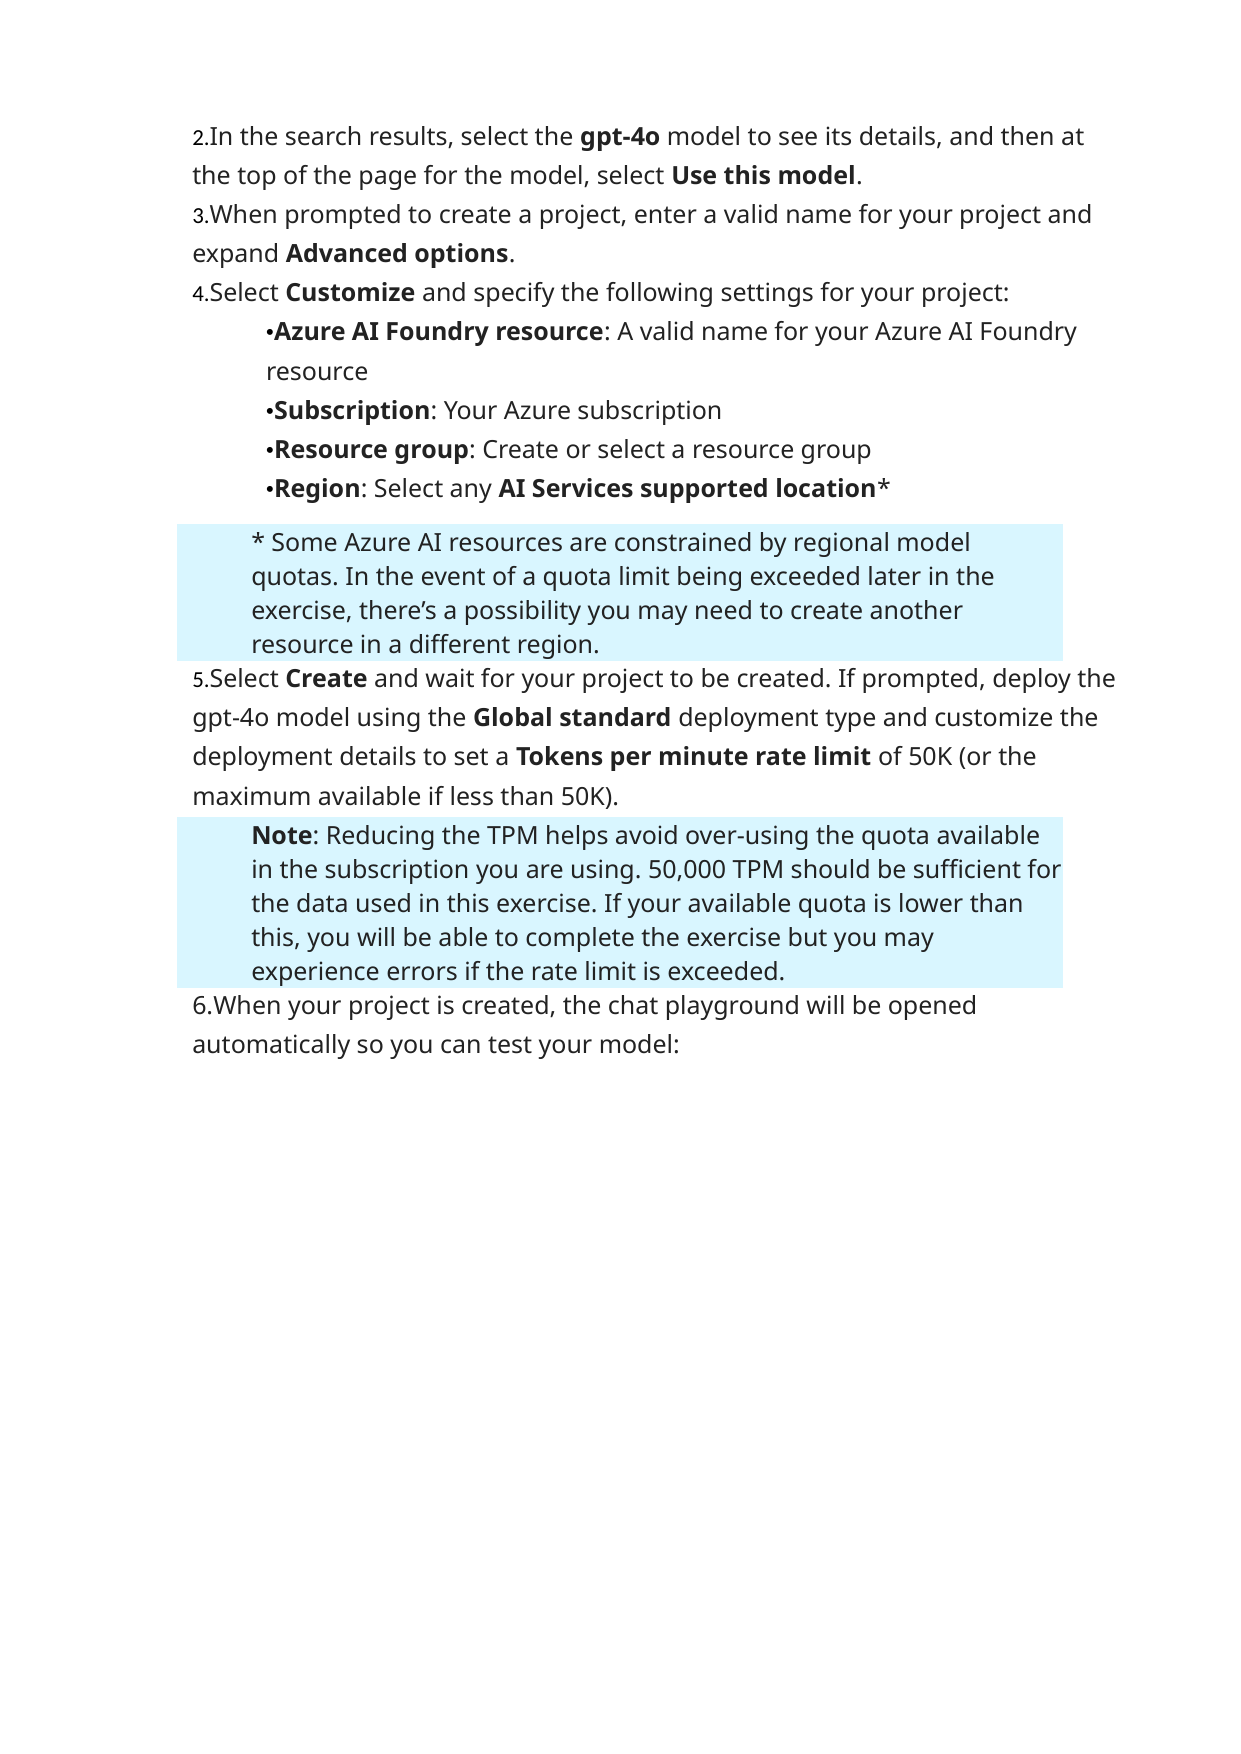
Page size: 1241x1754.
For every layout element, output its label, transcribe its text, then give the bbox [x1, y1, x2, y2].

list Region: Select any AI Services supported location* [118, 471, 1122, 505]
list Azure AI Foundry resource: A valid name for your Azure AI Foundry resource [118, 314, 1122, 387]
list Select Customize and specify the following settings for your project: [118, 275, 1122, 309]
list Select Create and wait for your project to be created. If prompted, deploy the gpt-4o model using the Global standard deployment type and customize the deployment details to set a Tokens per minute rate limit of 50K (or the maximum available if less than 50K). [118, 661, 1122, 812]
list Note: Reducing the TPM helps avoid over-using the quota available in the subscription you are using. 50,000 TPM should be sufficient for the data used in this exercise. If your available quota is lower than this, you will be able to complete the exercise but you may experience errors if the rate limit is exceeded. [177, 817, 1063, 988]
list When prompted to create a project, enter a valid name for your project and expand Advanced options. [118, 196, 1122, 270]
list Resource group: Create or select a resource group [118, 431, 1122, 466]
list * Some Azure AI resources are constrained by regional model quotas. In the event of a quota limit being exceeded later in the exercise, there’s a possibility you may need to create another resource in a different region. [177, 524, 1063, 661]
list When your project is created, the chat playground will be opened automatically so you can test your model: [118, 988, 1122, 1061]
list Subscription: Your Azure subscription [118, 392, 1122, 426]
list In the search results, select the gpt-4o model to see its details, and then at the top of the page for the model, select Use this model. [118, 118, 1122, 191]
